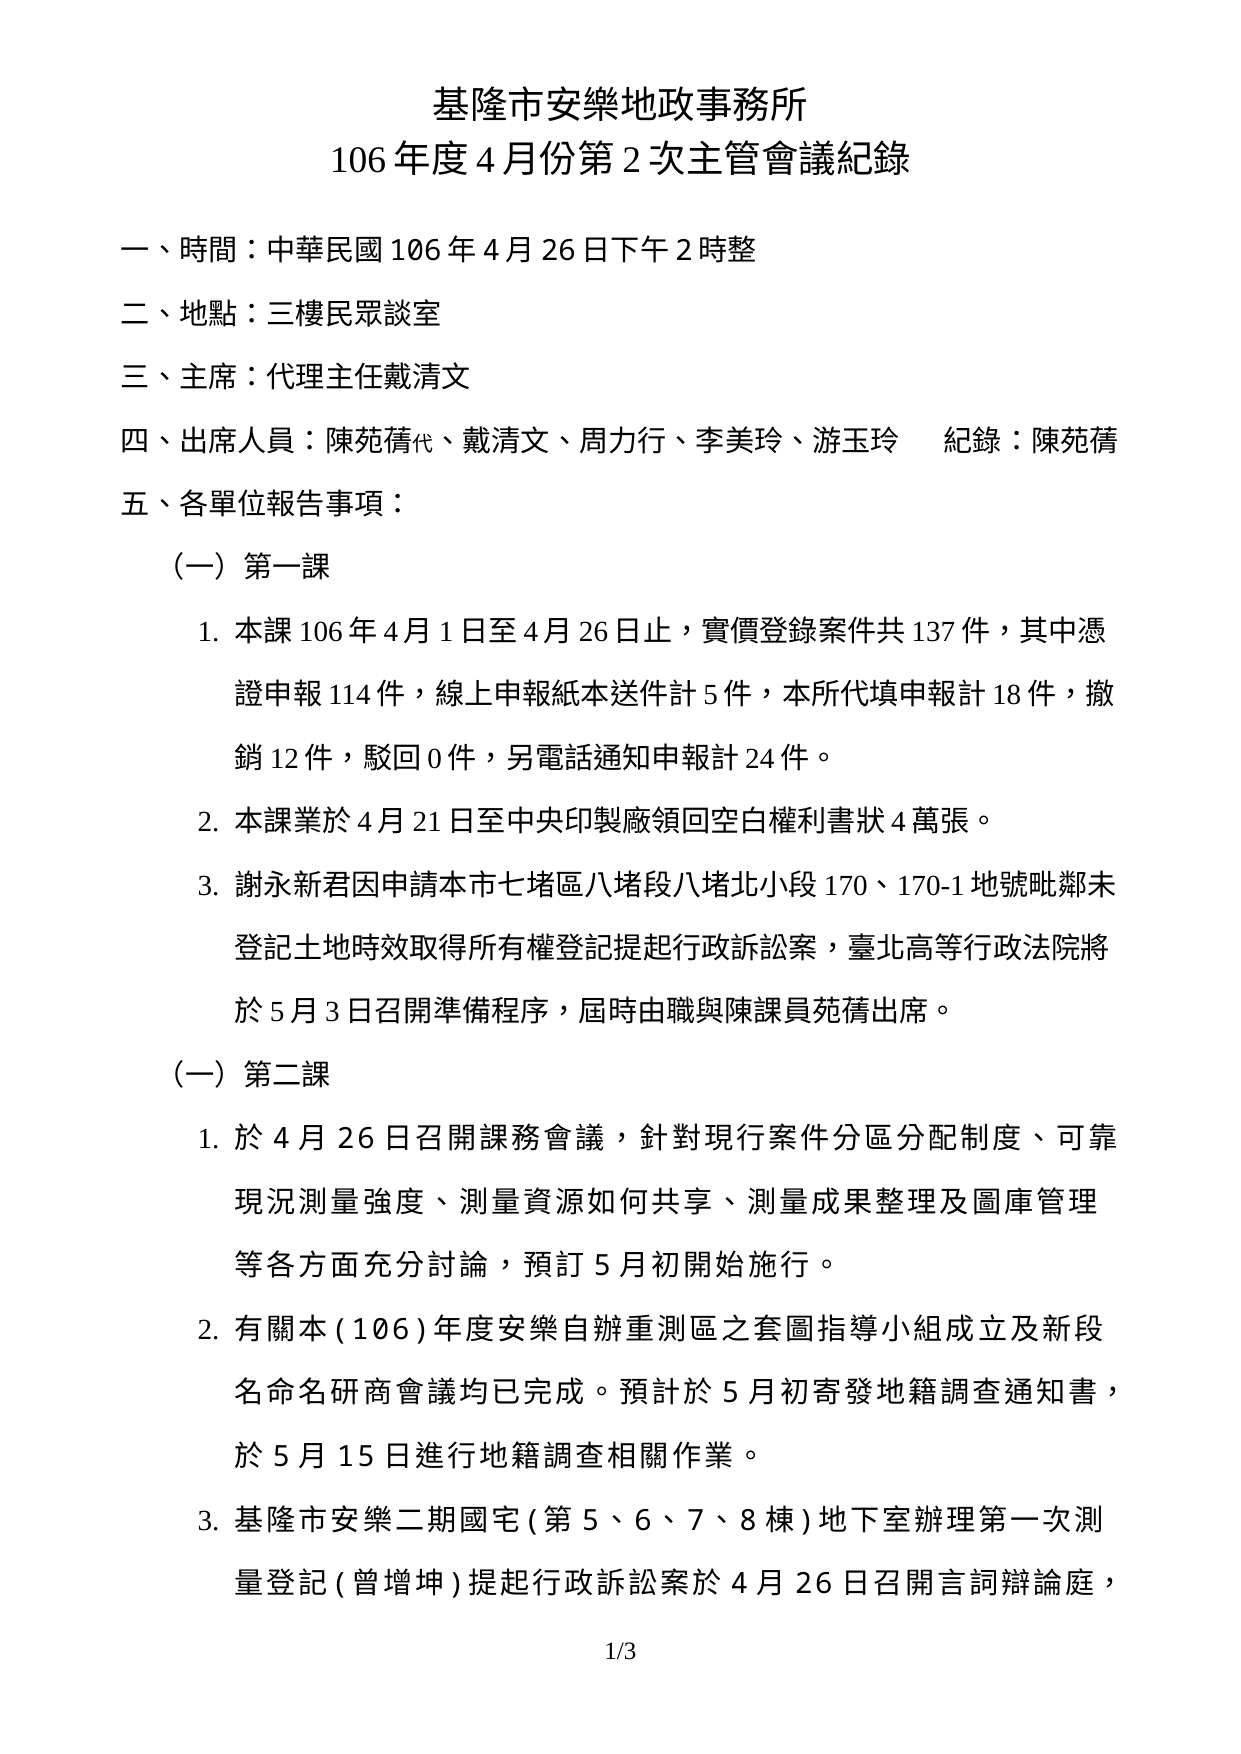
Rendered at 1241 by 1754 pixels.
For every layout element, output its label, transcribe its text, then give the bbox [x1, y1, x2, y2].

list 出席人員：陳苑蒨代、戴清文、周力行、李美玲、游玉玲 紀錄：陳苑蒨 [119, 417, 1122, 459]
list 第二課 [156, 1051, 1122, 1094]
list 時間：中華民國106年4月26日下午2時整 [119, 227, 1122, 269]
list 地點：三樓民眾談室 [119, 290, 1122, 332]
text 106年度4月份第2次主管會議紀錄 [118, 129, 1122, 183]
list 基隆市安樂二期國宅(第5、6、7、8棟)地下室辦理第一次測量登記(曾增坤)提起行政訴訟案於4月26日召開言詞辯論庭， [197, 1496, 1122, 1602]
list 主席：代理主任戴清文 [119, 354, 1122, 396]
list 本課106年4月1日至4月26日止，實價登錄案件共137件，其中憑證申報114件，線上申報紙本送件計5件，本所代填申報計18件，撤銷12件，駁回0件，另電話通知申報計24件。 [197, 607, 1122, 777]
list 謝永新君因申請本市七堵區八堵段八堵北小段170、170-1地號毗鄰未登記土地時效取得所有權登記提起行政訴訟案，臺北高等行政法院將於5月3日召開準備程序，屆時由職與陳課員苑蒨出席。 [197, 861, 1122, 1030]
list 本課業於4月21日至中央印製廠領回空白權利書狀4萬張。 [197, 798, 1122, 840]
list 有關本(106)年度安樂自辦重測區之套圖指導小組成立及新段名命名研商會議均已完成。預計於5月初寄發地籍調查通知書，於5月15日進行地籍調查相關作業。 [197, 1305, 1122, 1475]
text 基隆市安樂地政事務所 [118, 75, 1122, 129]
list 各單位報告事項： [119, 481, 1122, 523]
list 於4月26日召開課務會議，針對現行案件分區分配制度、可靠現況測量強度、測量資源如何共享、測量成果整理及圖庫管理等各方面充分討論，預訂5月初開始施行。 [197, 1115, 1122, 1284]
list 第一課 [156, 544, 1122, 586]
